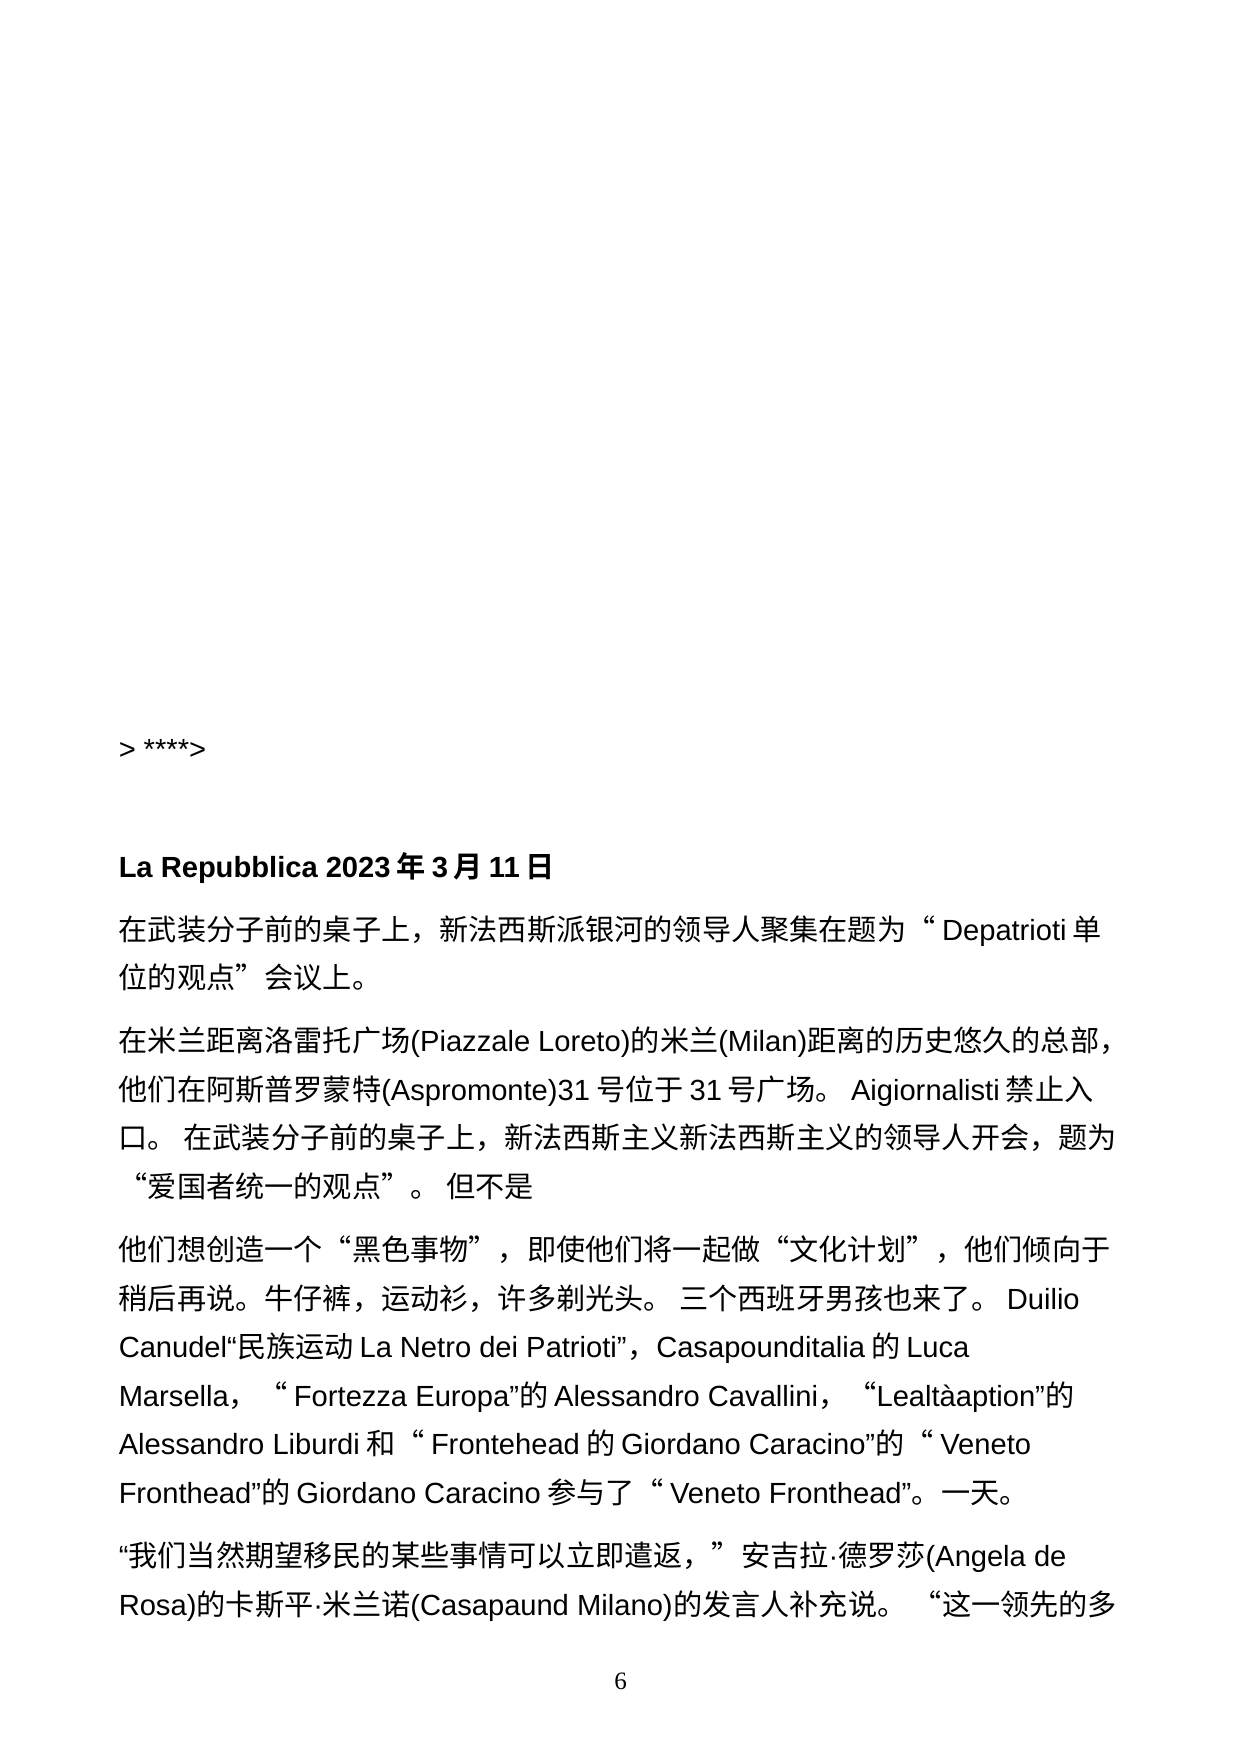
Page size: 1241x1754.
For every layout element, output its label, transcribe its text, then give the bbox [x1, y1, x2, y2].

text 他们想创造一个“黑色事物”，即使他们将一起做“文化计划”，他们倾向于稍后再说。牛仔裤，运动衫，许多剃光头。 三个西班牙男孩也来了。 Duilio Canudel“民族运动La Netro dei Patrioti”，Casapounditalia的Luca Marsella，“ Fortezza Europa”的Alessandro Cavallini，“Lealtàaption”的Alessandro Liburdi和“ Frontehead的Giordano Caracino”的“ Veneto Fronthead”的Giordano Caracino参与了“ Veneto Fronthead”。一天。 [118, 1227, 1122, 1512]
text > ****> [118, 118, 1122, 765]
text “我们当然期望移民的某些事情可以立即遣返，”安吉拉·德罗莎(Angela de Rosa)的卡斯平·米兰诺(Casapaund Milano)的发言人补充说。 “这一领先的多 [118, 1533, 1122, 1623]
text 在米兰距离洛雷托广场(Piazzale Loreto)的米兰(Milan)距离的历史悠久的总部，他们在阿斯普罗蒙特(Aspromonte)31号位于31号广场。 Aigiornalisti禁止入口。 在武装分子前的桌子上，新法西斯主义新法西斯主义的领导人开会，题为“爱国者统一的观点”。 但不是 [118, 1018, 1122, 1206]
text 在武装分子前的桌子上，新法西斯派银河的领导人聚集在题为“ Depatrioti单位的观点”会议上。 [118, 906, 1122, 997]
text 剃光头，纹身和关门的门。 在米兰很远的聚会上一百个 [178, 785, 1063, 814]
text La Repubblica 2023年3月11日 [118, 843, 1122, 886]
